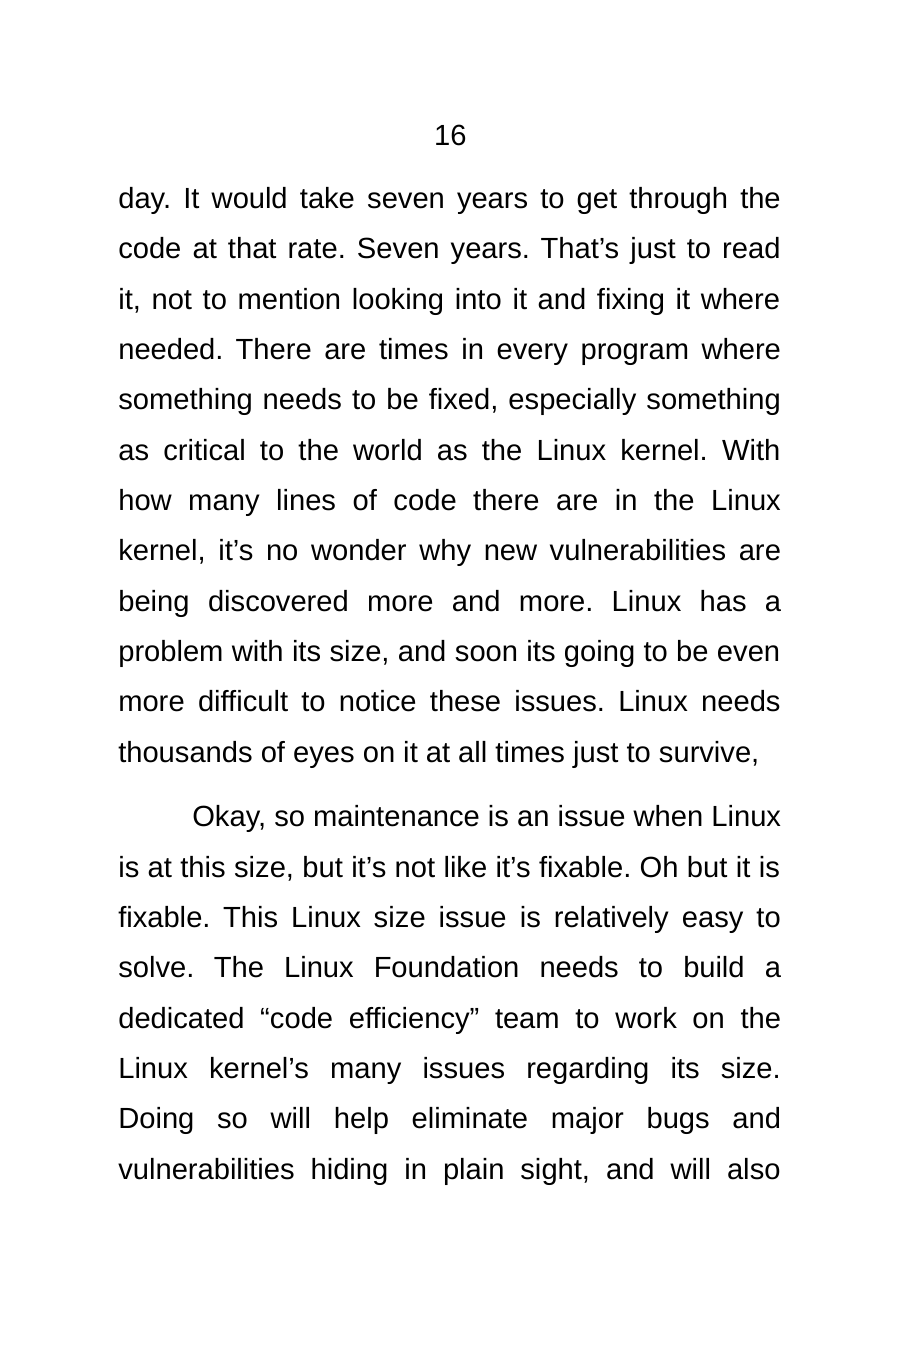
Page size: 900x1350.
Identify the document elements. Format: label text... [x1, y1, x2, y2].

text Okay, so maintenance is an issue when Linux is at this size, but it’s not like it’s fixable. Oh but it is fixable. This Linux size issue is relatively easy to solve. The Linux Foundation needs to build a dedicated “code efficiency” team to work on the Linux kernel’s many issues regarding its size. Doing so will help eliminate major bugs and vulnerabilities hiding in plain sight, and will also [118, 799, 782, 1185]
text day. It would take seven years to get through the code at that rate. Seven years. That’s just to read it, not to mention looking into it and fixing it where needed. There are times in every program where something needs to be fixed, especially something as critical to the world as the Linux kernel. With how many lines of code there are in the Linux kernel, it’s no wonder why new vulnerabilities are being discovered more and more. Linux has a problem with its size, and soon its going to be even more difficult to notice these issues. Linux needs thousands of eyes on it at all times just to survive, [118, 181, 782, 768]
